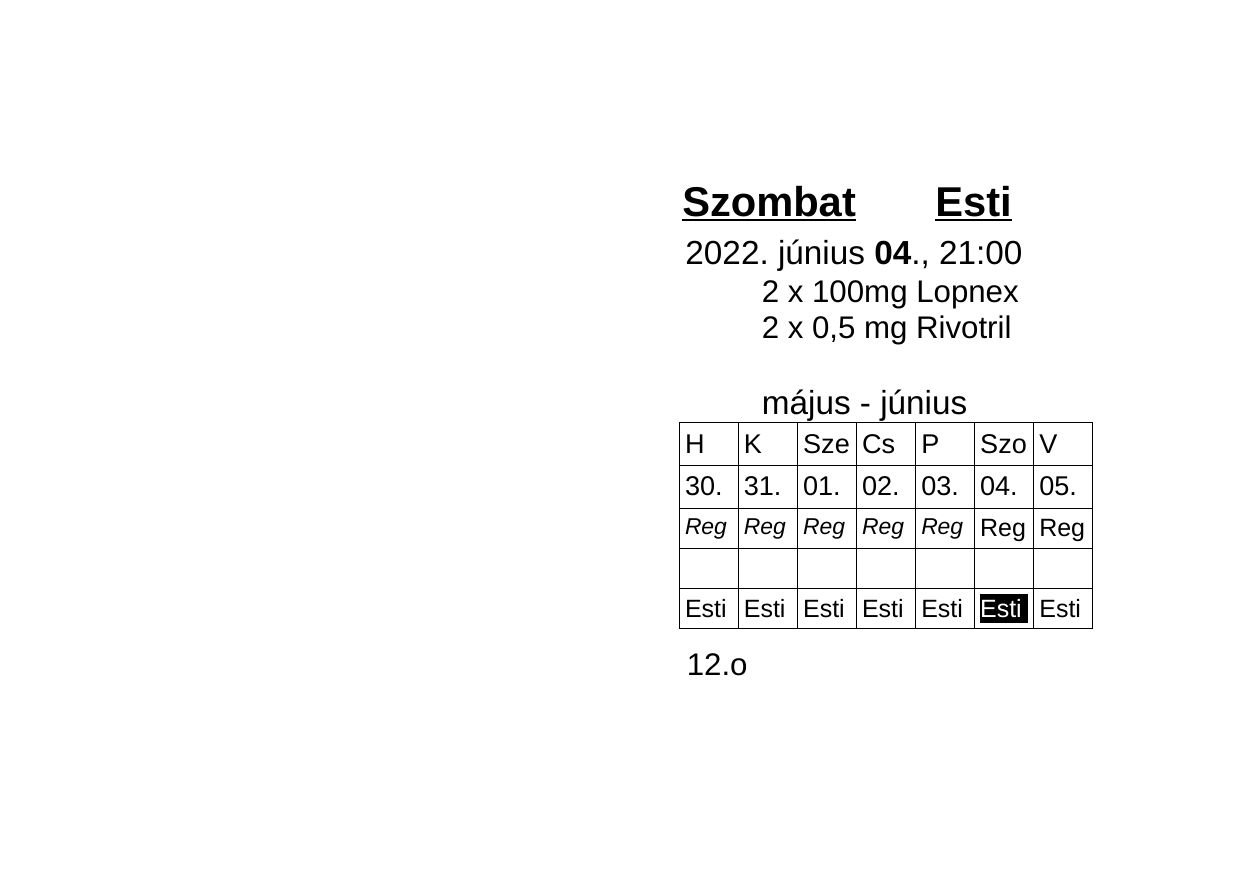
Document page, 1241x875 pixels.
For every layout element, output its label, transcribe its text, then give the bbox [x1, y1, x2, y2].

table_cell Esti [916, 589, 974, 628]
text május - június [148, 345, 1093, 422]
text 12.o [148, 646, 1093, 682]
table_cell Esti [739, 589, 797, 628]
table_cell Reg [916, 509, 974, 548]
table_cell 04. [975, 466, 1033, 507]
text 2022. június 04., 21:00 [148, 225, 1093, 273]
table_cell Reg [739, 509, 797, 548]
table_header Szo [975, 423, 1033, 464]
table_cell 05. [1034, 466, 1092, 507]
table_cell [916, 549, 974, 588]
table_header Cs [857, 423, 915, 464]
table_cell [975, 549, 1033, 588]
table_cell Esti [798, 589, 856, 628]
text 2 x 100mg Lopnex [148, 273, 1093, 309]
table_cell Reg [857, 509, 915, 548]
text 2 x 0,5 mg Rivotril [148, 309, 1093, 345]
table_header P [916, 423, 974, 464]
table_cell Esti [857, 589, 915, 628]
table_cell Esti [1034, 589, 1092, 628]
table_cell Reg [1034, 509, 1092, 548]
table_cell [739, 549, 797, 588]
table_cell Esti [975, 589, 1033, 628]
text Szombat Esti [148, 177, 1093, 225]
table_header K [739, 423, 797, 464]
table_cell Esti [680, 589, 738, 628]
table_cell Reg [975, 509, 1033, 548]
table_cell Reg [680, 509, 738, 548]
table_header H [680, 423, 738, 464]
table_header V [1034, 423, 1092, 464]
table_header Sze [798, 423, 856, 464]
table_cell Reg [798, 509, 856, 548]
table_cell 02. [857, 466, 915, 507]
table_cell [798, 549, 856, 588]
table_cell [857, 549, 915, 588]
table_cell 30. [680, 466, 738, 507]
table_cell 03. [916, 466, 974, 507]
table_cell 01. [798, 466, 856, 507]
table_cell [680, 549, 738, 588]
table_cell 31. [739, 466, 797, 507]
table_cell [1034, 549, 1092, 588]
